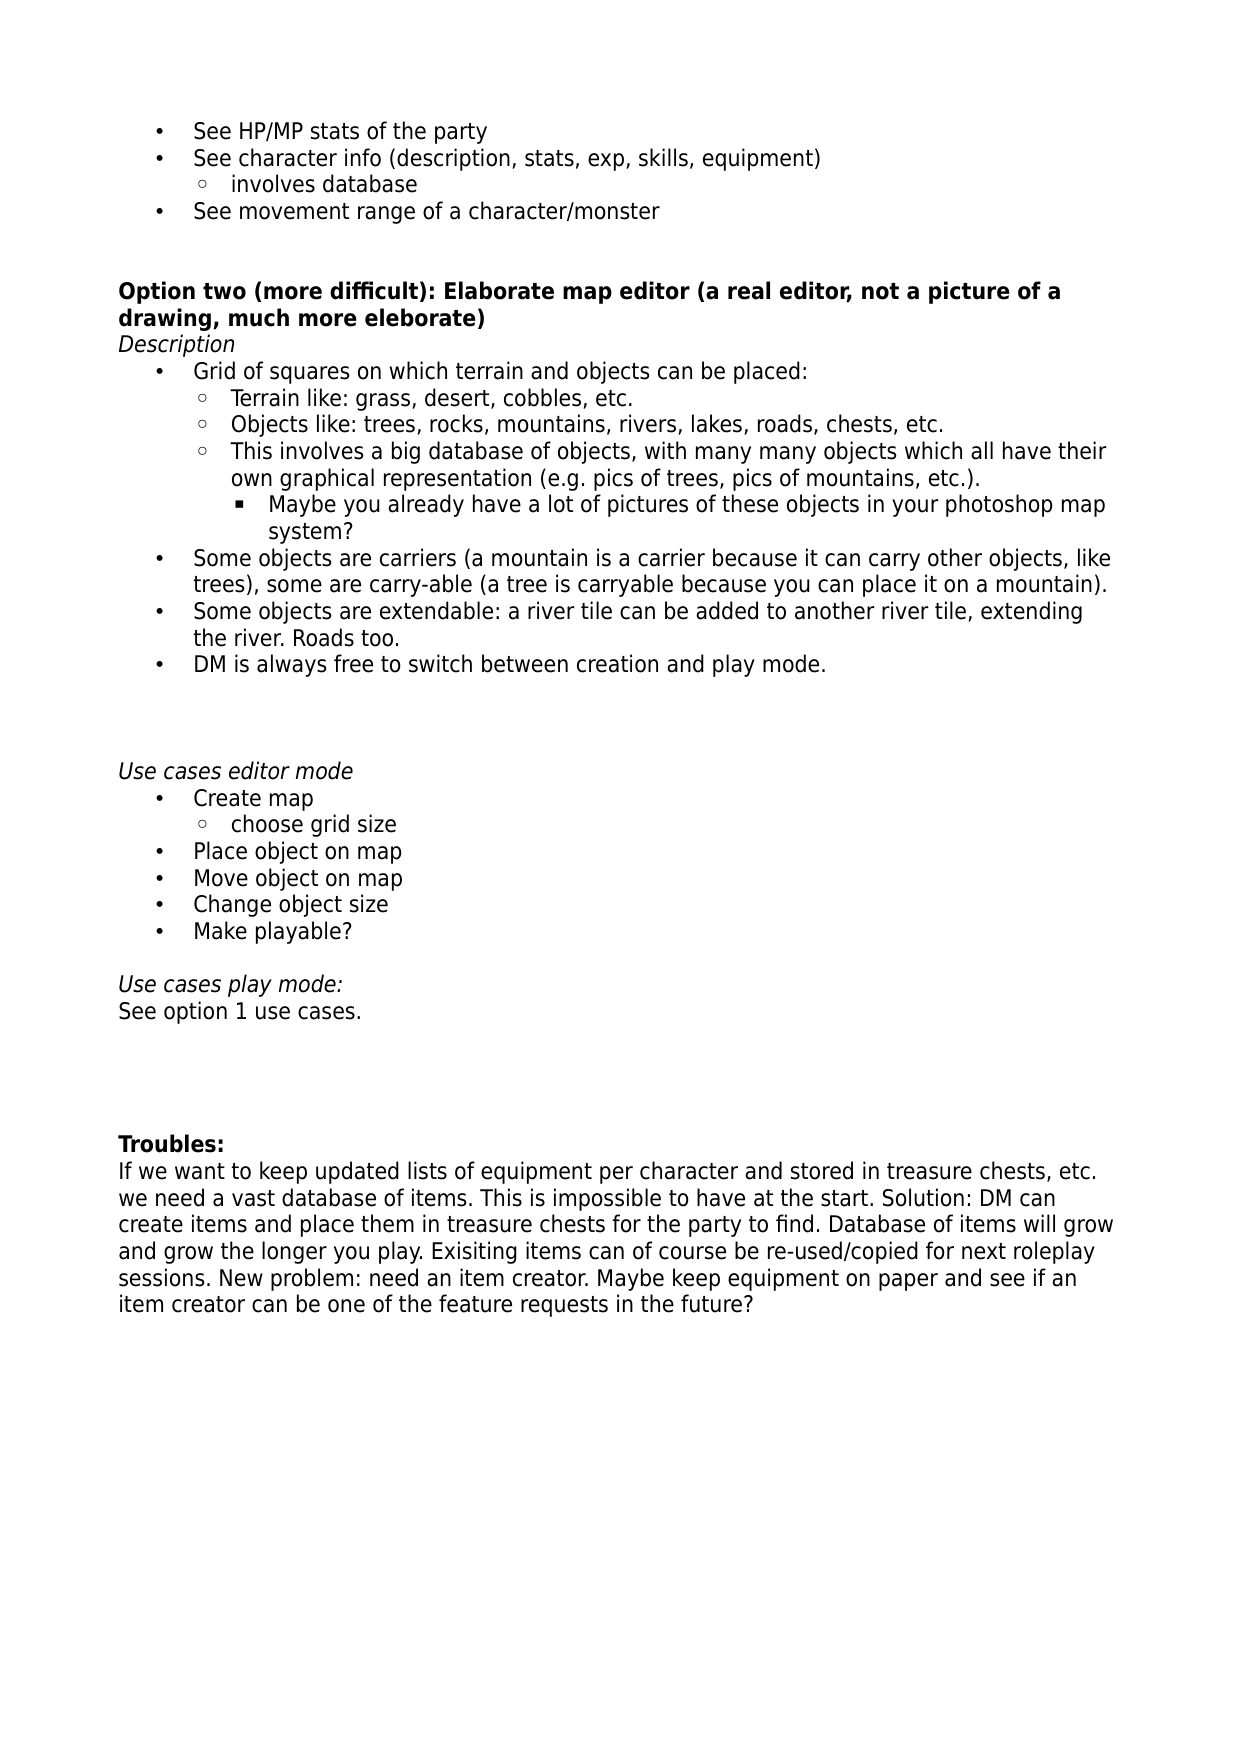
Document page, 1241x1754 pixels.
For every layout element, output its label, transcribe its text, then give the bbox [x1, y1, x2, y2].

text See option 1 use cases. [118, 998, 1122, 1025]
list See movement range of a character/monster [156, 198, 1122, 225]
list Create map [156, 785, 1122, 811]
list See HP/MP stats of the party [156, 118, 1122, 145]
list involves database [193, 171, 1122, 198]
list Place object on map [156, 838, 1122, 865]
list Change object size [156, 891, 1122, 918]
list This involves a big database of objects, with many many objects which all have their own graphical representation (e.g. pics of trees, pics of mountains, etc.). [193, 438, 1122, 491]
list choose grid size [193, 811, 1122, 838]
text Option two (more difficult): Elaborate map editor (a real editor, not a picture of a drawing, much more eleborate) [118, 278, 1122, 331]
list Some objects are carriers (a mountain is a carrier because it can carry other objects, like trees), some are carry-able (a tree is carryable because you can place it on a mountain). [156, 545, 1122, 598]
text Description [118, 331, 1122, 358]
text Use cases editor mode [118, 758, 1122, 785]
list Move object on map [156, 865, 1122, 891]
list DM is always free to switch between creation and play mode. [156, 651, 1122, 678]
list See character info (description, stats, exp, skills, equipment) [156, 145, 1122, 171]
list Make playable? [156, 918, 1122, 945]
text If we want to keep updated lists of equipment per character and stored in treasure chests, etc. we need a vast database of items. This is impossible to have at the start. Solution: DM can create items and place them in treasure chests for the party to find. Database of items will grow and grow the longer you play. Exisiting items can of course be re-used/copied for next roleplay sessions. New problem: need an item creator. Maybe keep equipment on paper and see if an item creator can be one of the feature requests in the future? [118, 1158, 1122, 1318]
list Objects like: trees, rocks, mountains, rivers, lakes, roads, chests, etc. [193, 411, 1122, 438]
list Maybe you already have a lot of pictures of these objects in your photoshop map system? [231, 491, 1122, 545]
text Troubles: [118, 1131, 1122, 1158]
list Grid of squares on which terrain and objects can be placed: [156, 358, 1122, 385]
list Terrain like: grass, desert, cobbles, etc. [193, 385, 1122, 411]
text Use cases play mode: [118, 971, 1122, 998]
list Some objects are extendable: a river tile can be added to another river tile, extending the river. Roads too. [156, 598, 1122, 651]
